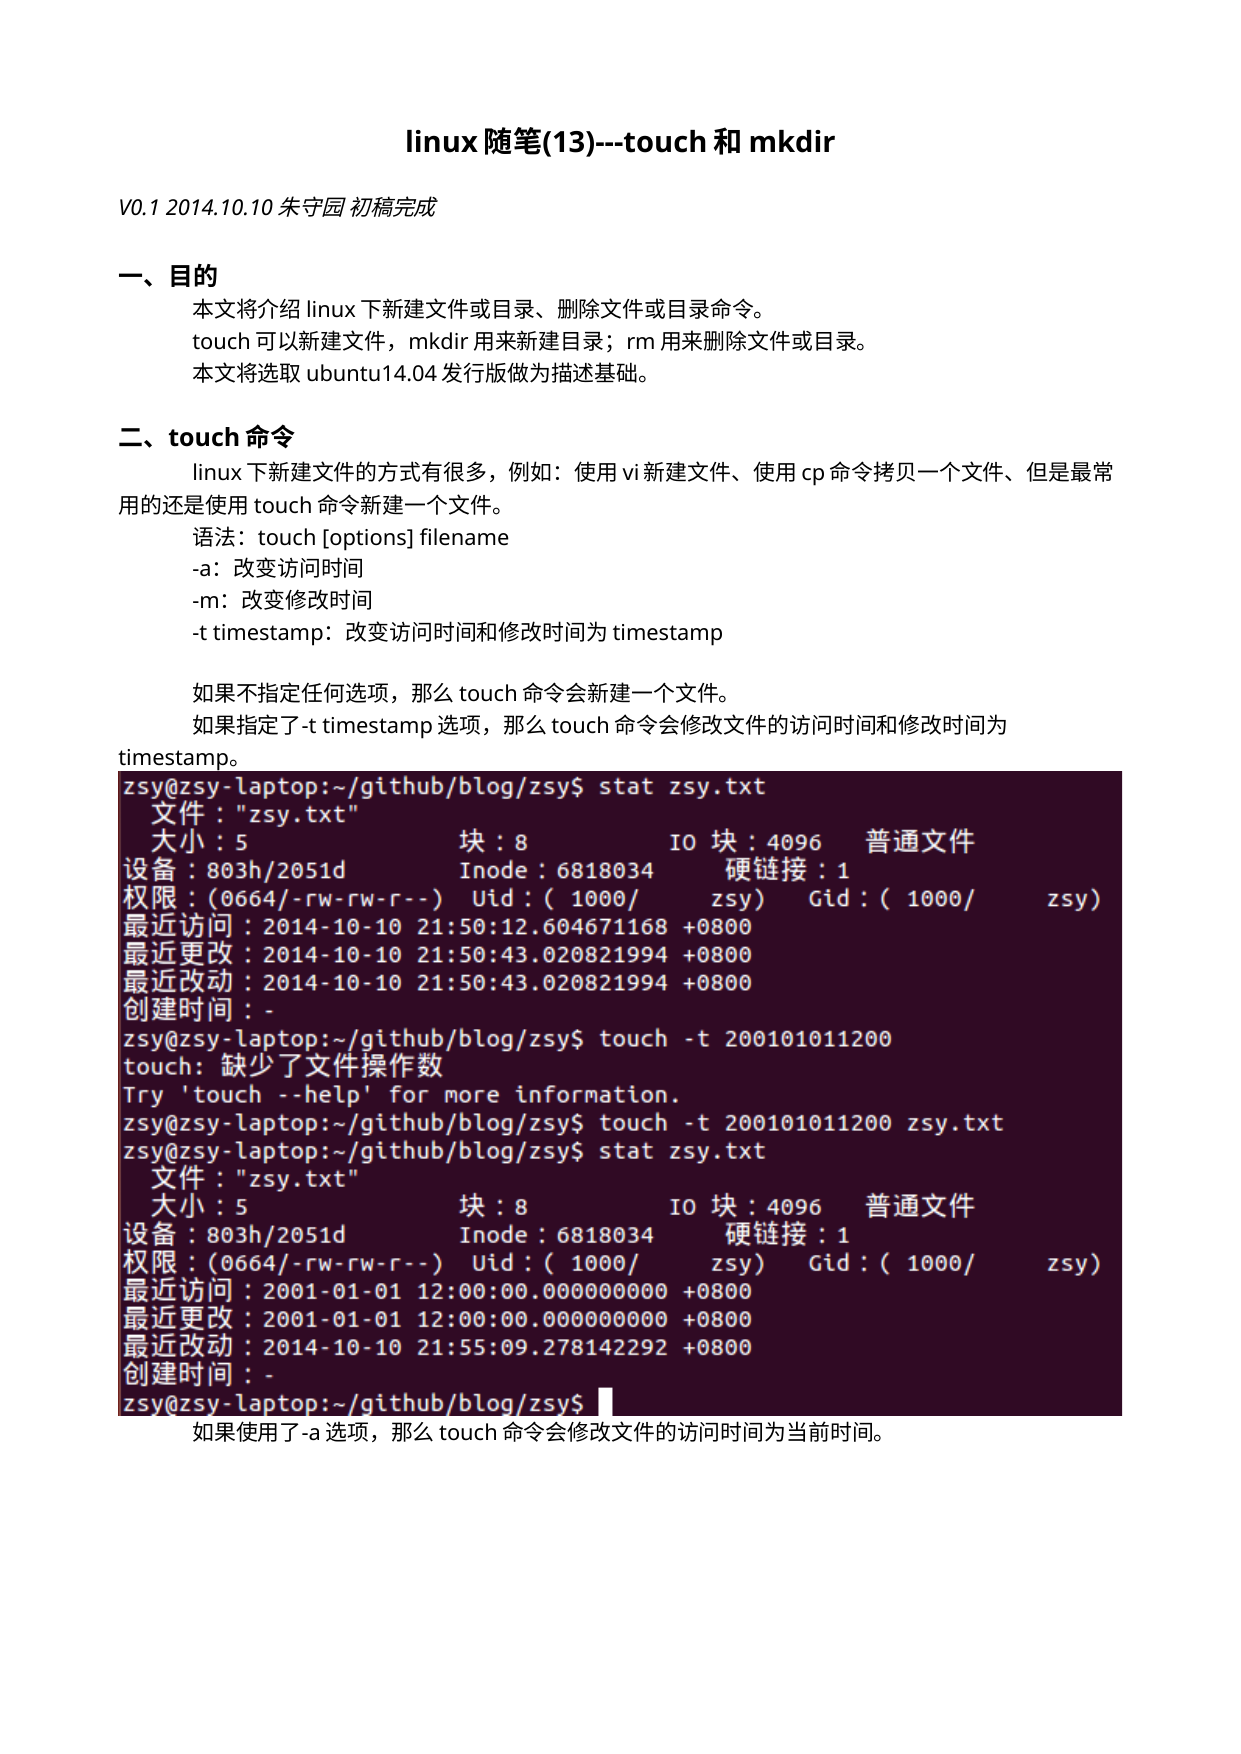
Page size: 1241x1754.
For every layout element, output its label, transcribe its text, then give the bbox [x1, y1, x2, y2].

text -m：改变修改时间 [118, 583, 1122, 615]
text 如果不指定任何选项，那么touch命令会新建一个文件。 [118, 676, 1122, 708]
text touch可以新建文件，mkdir用来新建目录；rm用来删除文件或目录。 [118, 324, 1122, 356]
text 如果指定了-t timestamp选项，那么touch命令会修改文件的访问时间和修改时间为timestamp。 [118, 708, 1122, 771]
text linux随笔(13)---touch和mkdir [118, 118, 1122, 161]
text 一、目的 [118, 256, 1122, 292]
text 本文将介绍linux下新建文件或目录、删除文件或目录命令。 [118, 292, 1122, 324]
text 本文将选取ubuntu14.04发行版做为描述基础。 [118, 356, 1122, 388]
text 二、touch命令 [118, 417, 1122, 454]
text 如果使用了-a选项，那么touch命令会修改文件的访问时间为当前时间。 [118, 1416, 1122, 1447]
text 语法：touch [options] filename [118, 519, 1122, 551]
text linux下新建文件的方式有很多，例如：使用vi新建文件、使用cp命令拷贝一个文件、但是最常用的还是使用touch命令新建一个文件。 [118, 454, 1122, 519]
text -a：改变访问时间 [118, 551, 1122, 583]
text -t timestamp：改变访问时间和修改时间为timestamp [118, 615, 1122, 647]
picture [118, 771, 1123, 1416]
text V0.1 2014.10.10朱守园 初稿完成 [118, 190, 1122, 222]
